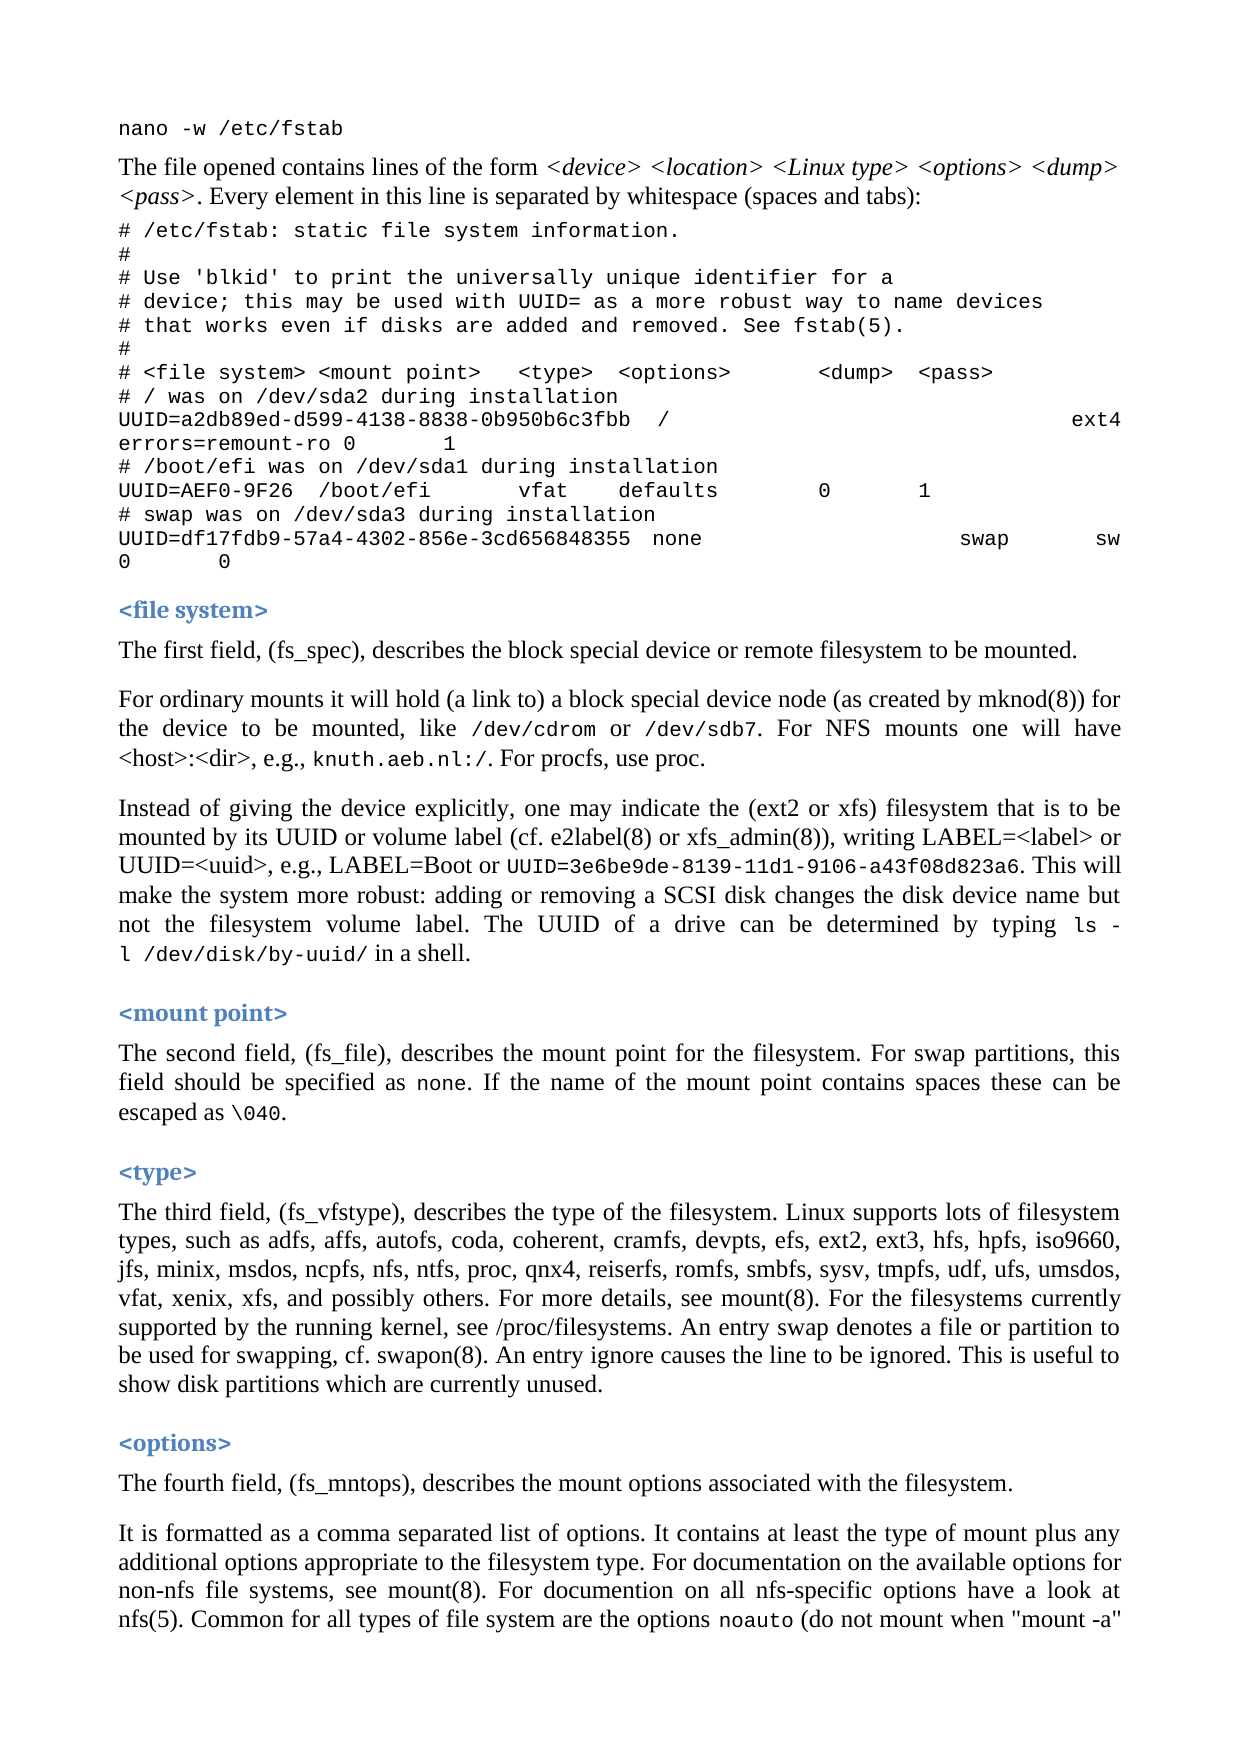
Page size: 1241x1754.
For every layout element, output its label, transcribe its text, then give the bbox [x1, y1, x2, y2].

subtitle <mount point> [118, 999, 1122, 1028]
text UUID=a2db89ed-d599-4138-8838-0b950b6c3fbb / ext4 errors=remount-ro 0 1 [118, 409, 1122, 457]
subtitle <type> [118, 1158, 1122, 1186]
text # <file system> <mount point> <type> <options> <dump> <pass> [118, 362, 1122, 386]
text The second field, (fs_file), describes the mount point for the filesystem. For swap partitions, this field should be specified as none. If the name of the mount point contains spaces these can be escaped as \040. [118, 1038, 1122, 1126]
text # /boot/efi was on /dev/sda1 during installation [118, 457, 1122, 480]
text For ordinary mounts it will hold (a link to) a block special device node (as created by mknod(8)) for the device to be mounted, like /dev/cdrom or /dev/sdb7. For NFS mounts one will have <host>:<dir>, e.g., knuth.aeb.nl:/. For procfs, use proc. [118, 684, 1122, 772]
text # / was on /dev/sda2 during installation [118, 386, 1122, 409]
text The file opened contains lines of the form <device> <location> <Linux type> <options> <dump> <pass>. Every element in this line is separated by whitespace (spaces and tabs): [118, 152, 1122, 210]
text # device; this may be used with UUID= as a more robust way to name devices [118, 291, 1122, 315]
text # that works even if disks are added and removed. See fstab(5). [118, 315, 1122, 338]
text # /etc/fstab: static file system information. [118, 220, 1122, 244]
subtitle <file system> [118, 596, 1122, 624]
subtitle <options> [118, 1429, 1122, 1458]
text # swap was on /dev/sda3 during installation [118, 504, 1122, 527]
text # [118, 338, 1122, 362]
text nano -w /etc/fstab [118, 118, 1122, 142]
text # Use 'blkid' to print the universally unique identifier for a [118, 267, 1122, 291]
text The third field, (fs_vfstype), describes the type of the filesystem. Linux supports lots of filesystem types, such as adfs, affs, autofs, coda, coherent, cramfs, devpts, efs, ext2, ext3, hfs, hpfs, iso9660, jfs, minix, msdos, ncpfs, nfs, ntfs, proc, qnx4, reiserfs, romfs, smbfs, sysv, tmpfs, udf, ufs, umsdos, vfat, xenix, xfs, and possibly others. For more details, see mount(8). For the filesystems currently supported by the running kernel, see /proc/filesystems. An entry swap denotes a file or partition to be used for swapping, cf. swapon(8). An entry ignore causes the line to be ignored. This is useful to show disk partitions which are currently unused. [118, 1197, 1122, 1398]
text It is formatted as a comma separated list of options. It contains at least the type of mount plus any additional options appropriate to the filesystem type. For documentation on the available options for non-nfs file systems, see mount(8). For documention on all nfs-specific options have a look at nfs(5). Common for all types of file system are the options noauto (do not mount when "mount -a" [118, 1518, 1122, 1634]
text The first field, (fs_spec), describes the block special device or remote filesystem to be mounted. [118, 635, 1122, 663]
text # [118, 244, 1122, 267]
text UUID=df17fdb9-57a4-4302-856e-3cd656848355 none swap sw 0 0 [118, 527, 1122, 575]
text Instead of giving the device explicitly, one may indicate the (ext2 or xfs) filesystem that is to be mounted by its UUID or volume label (cf. e2label(8) or xfs_admin(8)), writing LABEL=<label> or UUID=<uuid>, e.g., LABEL=Boot or UUID=3e6be9de-8139-11d1-9106-a43f08d823a6. This will make the system more robust: adding or removing a SCSI disk changes the disk device name but not the filesystem volume label. The UUID of a drive can be determined by typing ls -l /dev/disk/by-uuid/ in a shell. [118, 793, 1122, 968]
text The fourth field, (fs_mntops), describes the mount options associated with the filesystem. [118, 1468, 1122, 1497]
text UUID=AEF0-9F26 /boot/efi vfat defaults 0 1 [118, 480, 1122, 504]
